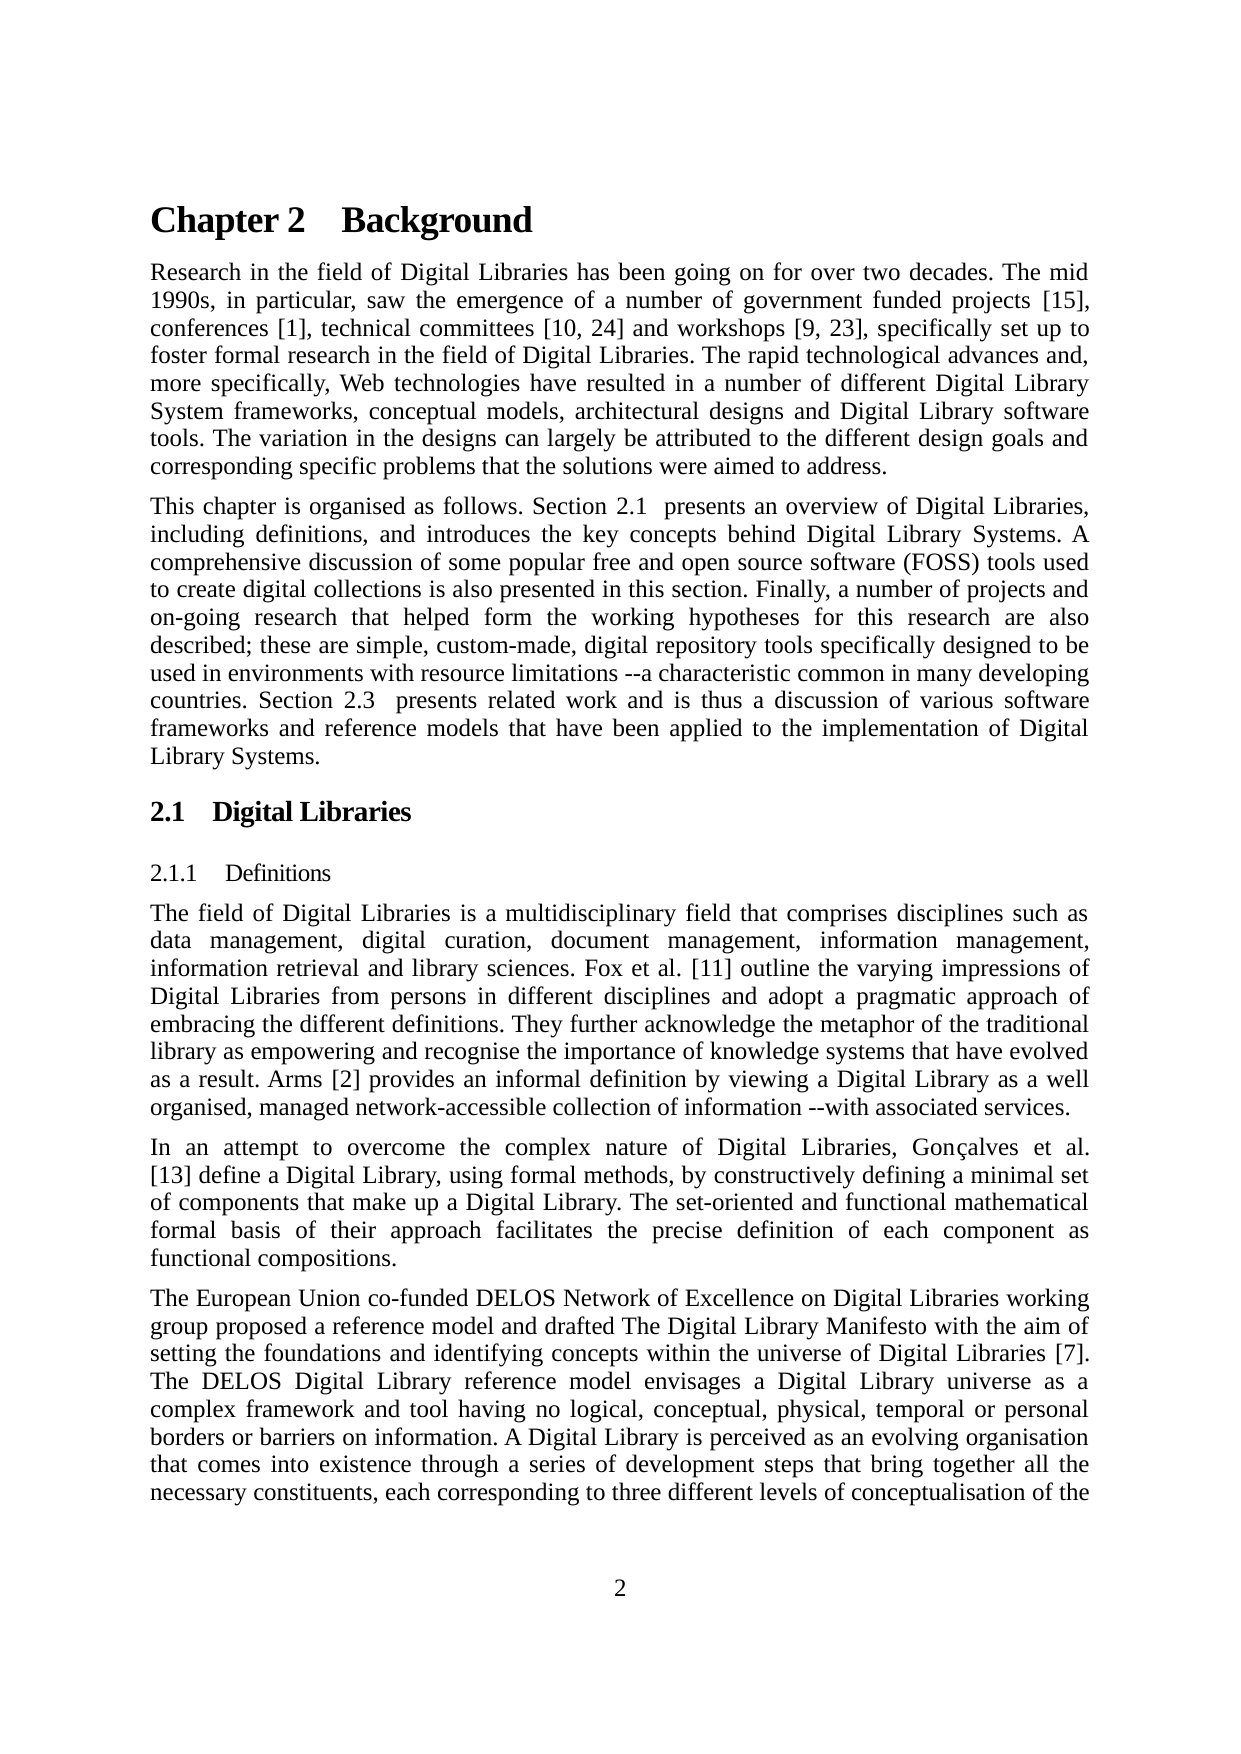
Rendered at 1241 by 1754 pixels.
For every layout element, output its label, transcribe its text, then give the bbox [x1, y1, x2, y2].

subtitle Digital Libraries [150, 795, 1090, 827]
text Research in the field of Digital Libraries has been going on for over two decades. The mid 1990s, in particular, saw the emergence of a number of government funded projects [15]⁠, conferences [1]⁠, technical committees [10, 24]⁠ and workshops [9, 23]⁠, specifically set up to foster formal research in the field of Digital Libraries. The rapid technological advances and, more specifically, Web technologies have resulted in a number of different Digital Library System frameworks, conceptual models, architectural designs and Digital Library software tools. The variation in the designs can largely be attributed to the different design goals and corresponding specific problems that the solutions were aimed to address. [150, 258, 1090, 480]
text The European Union co-funded DELOS Network of Excellence on Digital Libraries working group proposed a reference model and drafted The Digital Library Manifesto with the aim of setting the foundations and identifying concepts within the universe of Digital Libraries [7]⁠. The DELOS Digital Library reference model envisages a Digital Library universe as a complex framework and tool having no logical, conceptual, physical, temporal or personal borders or barriers on information. A Digital Library is perceived as an evolving organisation that comes into existence through a series of development steps that bring together all the necessary constituents, each corresponding to three different levels of conceptualisation of the [150, 1284, 1090, 1506]
subtitle Background [150, 198, 1090, 240]
text The field of Digital Libraries is a multidisciplinary field that comprises disciplines such as data management, digital curation, document management, information management, information retrieval and library sciences. Fox et al. [11]⁠ outline the varying impressions of Digital Libraries from persons in different disciplines and adopt a pragmatic approach of embracing the different definitions. They further acknowledge the metaphor of the traditional library as empowering and recognise the importance of knowledge systems that have evolved as a result. Arms [2]⁠ provides an informal definition by viewing a Digital Library as a well organised, managed network-accessible collection of information --with associated services. [150, 899, 1090, 1121]
text This chapter is organised as follows. Section 2.1 presents an overview of Digital Libraries, including definitions, and introduces the key concepts behind Digital Library Systems. A comprehensive discussion of some popular free and open source software (FOSS) tools used to create digital collections is also presented in this section. Finally, a number of projects and on-going research that helped form the working hypotheses for this research are also described; these are simple, custom-made, digital repository tools specifically designed to be used in environments with resource limitations --a characteristic common in many developing countries. Section 2.3 presents related work and is thus a discussion of various software frameworks and reference models that have been applied to the implementation of Digital Library Systems. [150, 492, 1090, 769]
text In an attempt to overcome the complex nature of Digital Libraries, Gonçalves et al. [13]⁠ define a Digital Library, using formal methods, by constructively defining a minimal set of components that make up a Digital Library. The set-oriented and functional mathematical formal basis of their approach facilitates the precise definition of each component as functional compositions. [150, 1133, 1090, 1272]
subtitle Definitions [150, 859, 1090, 886]
